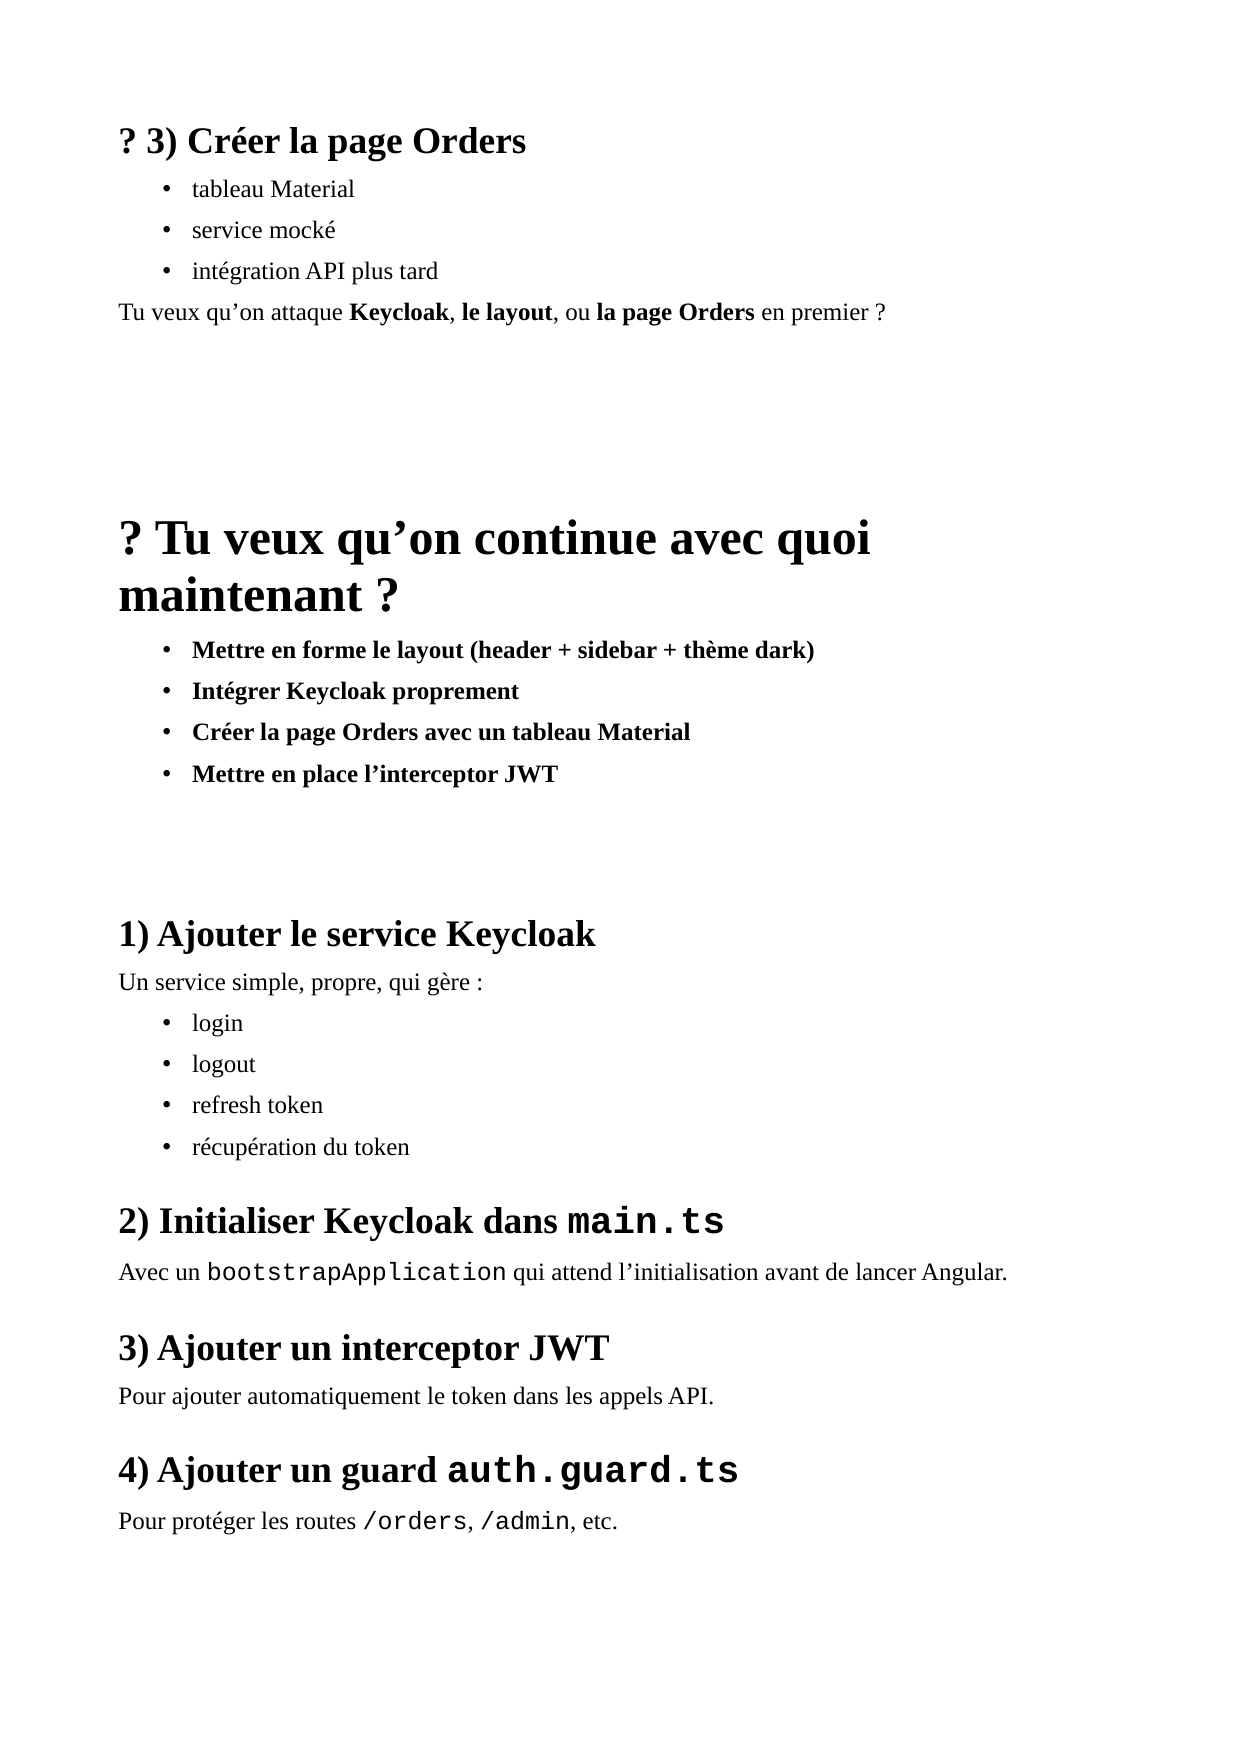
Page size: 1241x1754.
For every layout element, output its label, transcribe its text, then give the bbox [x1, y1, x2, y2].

list intégration API plus tard [162, 256, 1122, 285]
text Pour ajouter automatiquement le token dans les appels API. [118, 1381, 1122, 1409]
text Pour protéger les routes /orders, /admin, etc. [118, 1506, 1122, 1537]
list récupération du token [162, 1132, 1122, 1161]
subtitle ? 3) Créer la page Orders [118, 118, 1122, 161]
list service mocké [162, 215, 1122, 244]
subtitle 4) Ajouter un guard auth.guard.ts [118, 1447, 1122, 1493]
text Un service simple, propre, qui gère : [118, 967, 1122, 996]
subtitle 2) Initialiser Keycloak dans main.ts [118, 1198, 1122, 1244]
text Avec un bootstrapApplication qui attend l’initialisation avant de lancer Angular. [118, 1257, 1122, 1288]
list Créer la page Orders avec un tableau Material [162, 717, 1122, 746]
subtitle 3) Ajouter un interceptor JWT [118, 1325, 1122, 1368]
list tableau Material [162, 174, 1122, 202]
list Mettre en place l’interceptor JWT [162, 759, 1122, 787]
text Tu veux qu’on attaque Keycloak, le layout, ou la page Orders en premier ? [118, 297, 1122, 326]
subtitle 1) Ajouter le service Keycloak [118, 911, 1122, 954]
list Mettre en forme le layout (header + sidebar + thème dark) [162, 635, 1122, 664]
subtitle ? Tu veux qu’on continue avec quoi maintenant ? [118, 507, 1122, 622]
list Intégrer Keycloak proprement [162, 676, 1122, 705]
list login [162, 1008, 1122, 1037]
list logout [162, 1049, 1122, 1078]
list refresh token [162, 1091, 1122, 1119]
